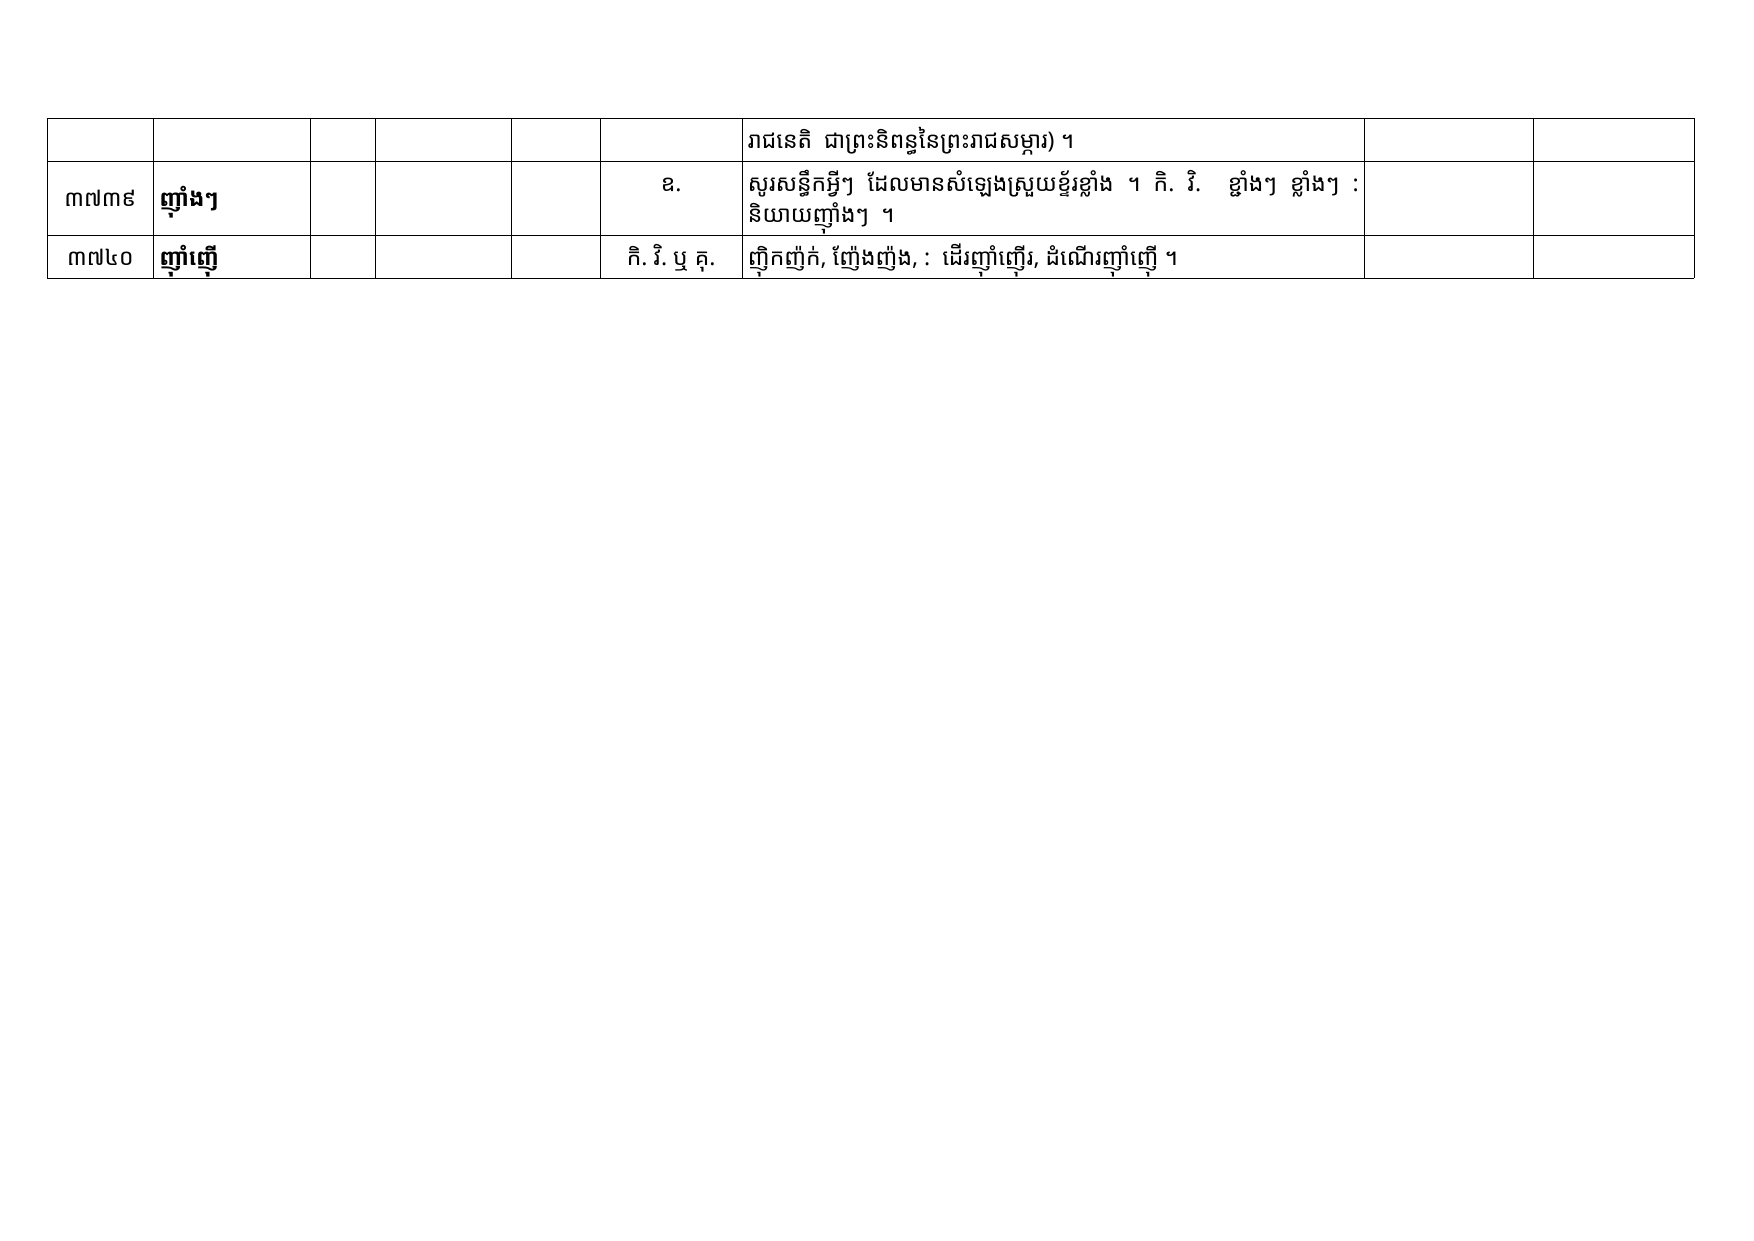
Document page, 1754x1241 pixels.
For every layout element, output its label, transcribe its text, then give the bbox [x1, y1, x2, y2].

table_cell [512, 119, 600, 161]
table_cell [1534, 119, 1694, 161]
table_cell ឧ. [601, 162, 742, 235]
table_cell [512, 236, 600, 278]
table_cell [154, 119, 310, 161]
table_cell [601, 119, 742, 161]
table_cell សូរ​សន្ធឹក​អ្វី​ៗ ដែល​មាន​សំឡេង​ស្រួយ​ខ្ទ័រ​ខ្លាំង ។ កិ. វិ. ខ្ជាំង​ៗ ខ្លាំង​ៗ : និយាយ​ញ៉ាំង​ៗ ។ [743, 162, 1364, 235]
table_cell [1534, 162, 1694, 235]
table_cell ៣៧៤០ [48, 236, 153, 278]
table_cell [311, 119, 375, 161]
table_cell រាជនេតិ ជា​ព្រះ​និពន្ធ​នៃ​ព្រះ​រាជ​សម្ភារ) ។ [743, 119, 1364, 161]
table_cell ៣៧៣៩ [48, 162, 153, 235]
table_cell [1365, 119, 1533, 161]
table_cell [311, 236, 375, 278]
table_cell [1365, 162, 1533, 235]
table_cell កិ. វិ. ឬ គុ. [601, 236, 742, 278]
table_cell ញ៉ិកញ៉ក់, ញ៉ែងញ៉ង, : ដើរ​ញ៉ាំញ៉ើរ, ដំណើរ​ញ៉ាំញ៉ើ ។ [743, 236, 1364, 278]
table_cell [376, 162, 511, 235]
table_cell [1365, 236, 1533, 278]
table_cell [512, 162, 600, 235]
table_cell [1534, 236, 1694, 278]
table_cell [311, 162, 375, 235]
table_cell ញ៉ាំញ៉ើ [154, 236, 310, 278]
table_cell [48, 119, 153, 161]
table_cell [376, 236, 511, 278]
table_cell [376, 119, 511, 161]
table_cell ញ៉ាំង​ៗ [154, 162, 310, 235]
